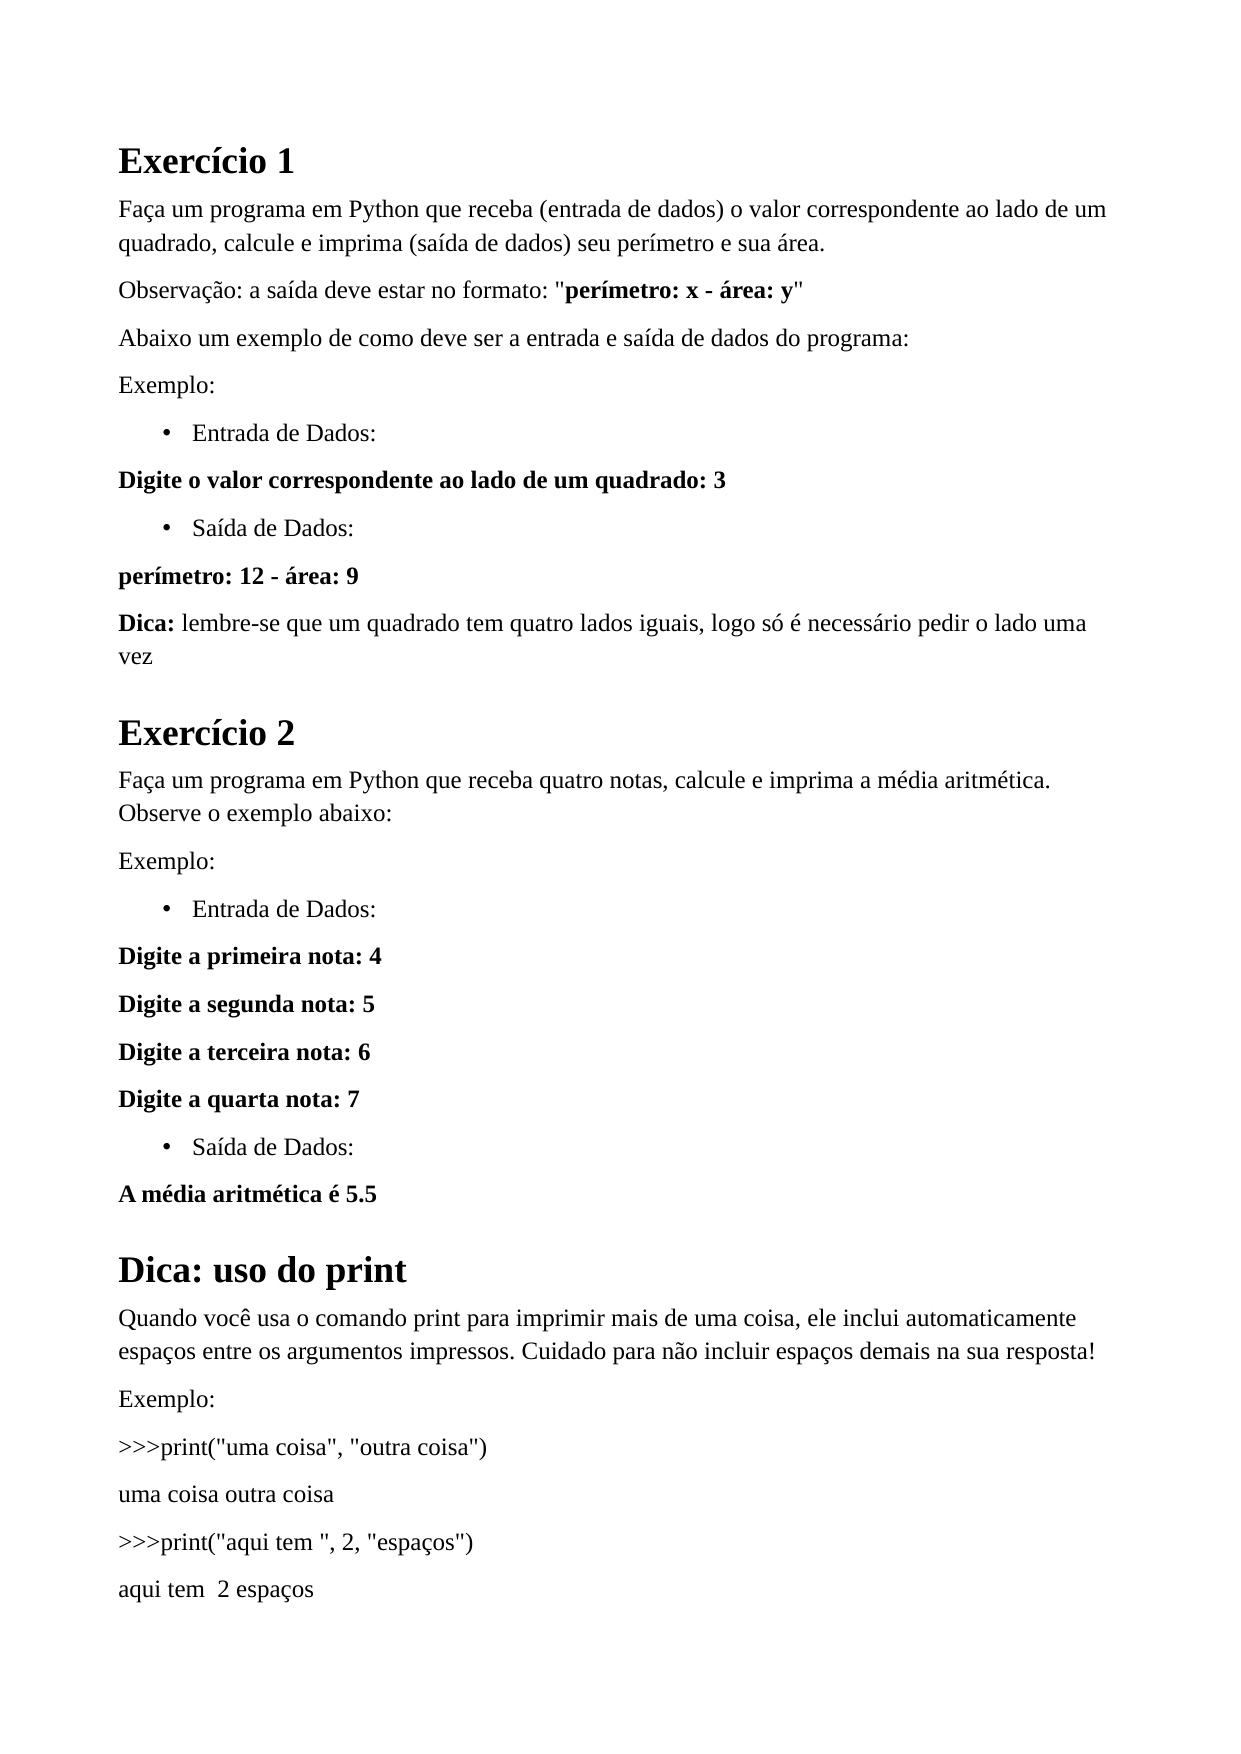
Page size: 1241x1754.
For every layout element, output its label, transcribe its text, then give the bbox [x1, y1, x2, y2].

subtitle Exercício 2 [118, 710, 1122, 753]
text Digite o valor correspondente ao lado de um quadrado: 3 [118, 466, 1122, 494]
list Entrada de Dados: [162, 418, 1122, 447]
text Digite a terceira nota: 6 [118, 1037, 1122, 1065]
text aqui tem 2 espaços [118, 1574, 1122, 1603]
list Saída de Dados: [162, 1132, 1122, 1161]
list Entrada de Dados: [162, 894, 1122, 922]
text perímetro: 12 - área: 9 [118, 561, 1122, 589]
text Dica: lembre-se que um quadrado tem quatro lados iguais, logo só é necessário pedir o lado uma vez [118, 608, 1122, 670]
list Saída de Dados: [162, 513, 1122, 542]
text Digite a primeira nota: 4 [118, 941, 1122, 970]
text A média aritmética é 5.5 [118, 1179, 1122, 1208]
subtitle Exercício 1 [118, 139, 1122, 182]
text Exemplo: [118, 1384, 1122, 1413]
text >>>print("uma coisa", "outra coisa") [118, 1432, 1122, 1460]
text Observação: a saída deve estar no formato: "perímetro: x - área: y" [118, 275, 1122, 304]
text >>>print("aqui tem ", 2, "espaços") [118, 1527, 1122, 1556]
text Exemplo: [118, 846, 1122, 875]
text Abaixo um exemplo de como deve ser a entrada e saída de dados do programa: [118, 323, 1122, 352]
text uma coisa outra coisa [118, 1479, 1122, 1508]
text Digite a segunda nota: 5 [118, 989, 1122, 1018]
text Quando você usa o comando print para imprimir mais de uma coisa, ele inclui automaticamente espaços entre os argumentos impressos. Cuidado para não incluir espaços demais na sua resposta! [118, 1303, 1122, 1365]
text Digite a quarta nota: 7 [118, 1084, 1122, 1113]
text Faça um programa em Python que receba (entrada de dados) o valor correspondente ao lado de um quadrado, calcule e imprima (saída de dados) seu perímetro e sua área. [118, 194, 1122, 256]
text Faça um programa em Python que receba quatro notas, calcule e imprima a média aritmética. Observe o exemplo abaixo: [118, 766, 1122, 827]
subtitle Dica: uso do print [118, 1248, 1122, 1291]
text Exemplo: [118, 370, 1122, 399]
